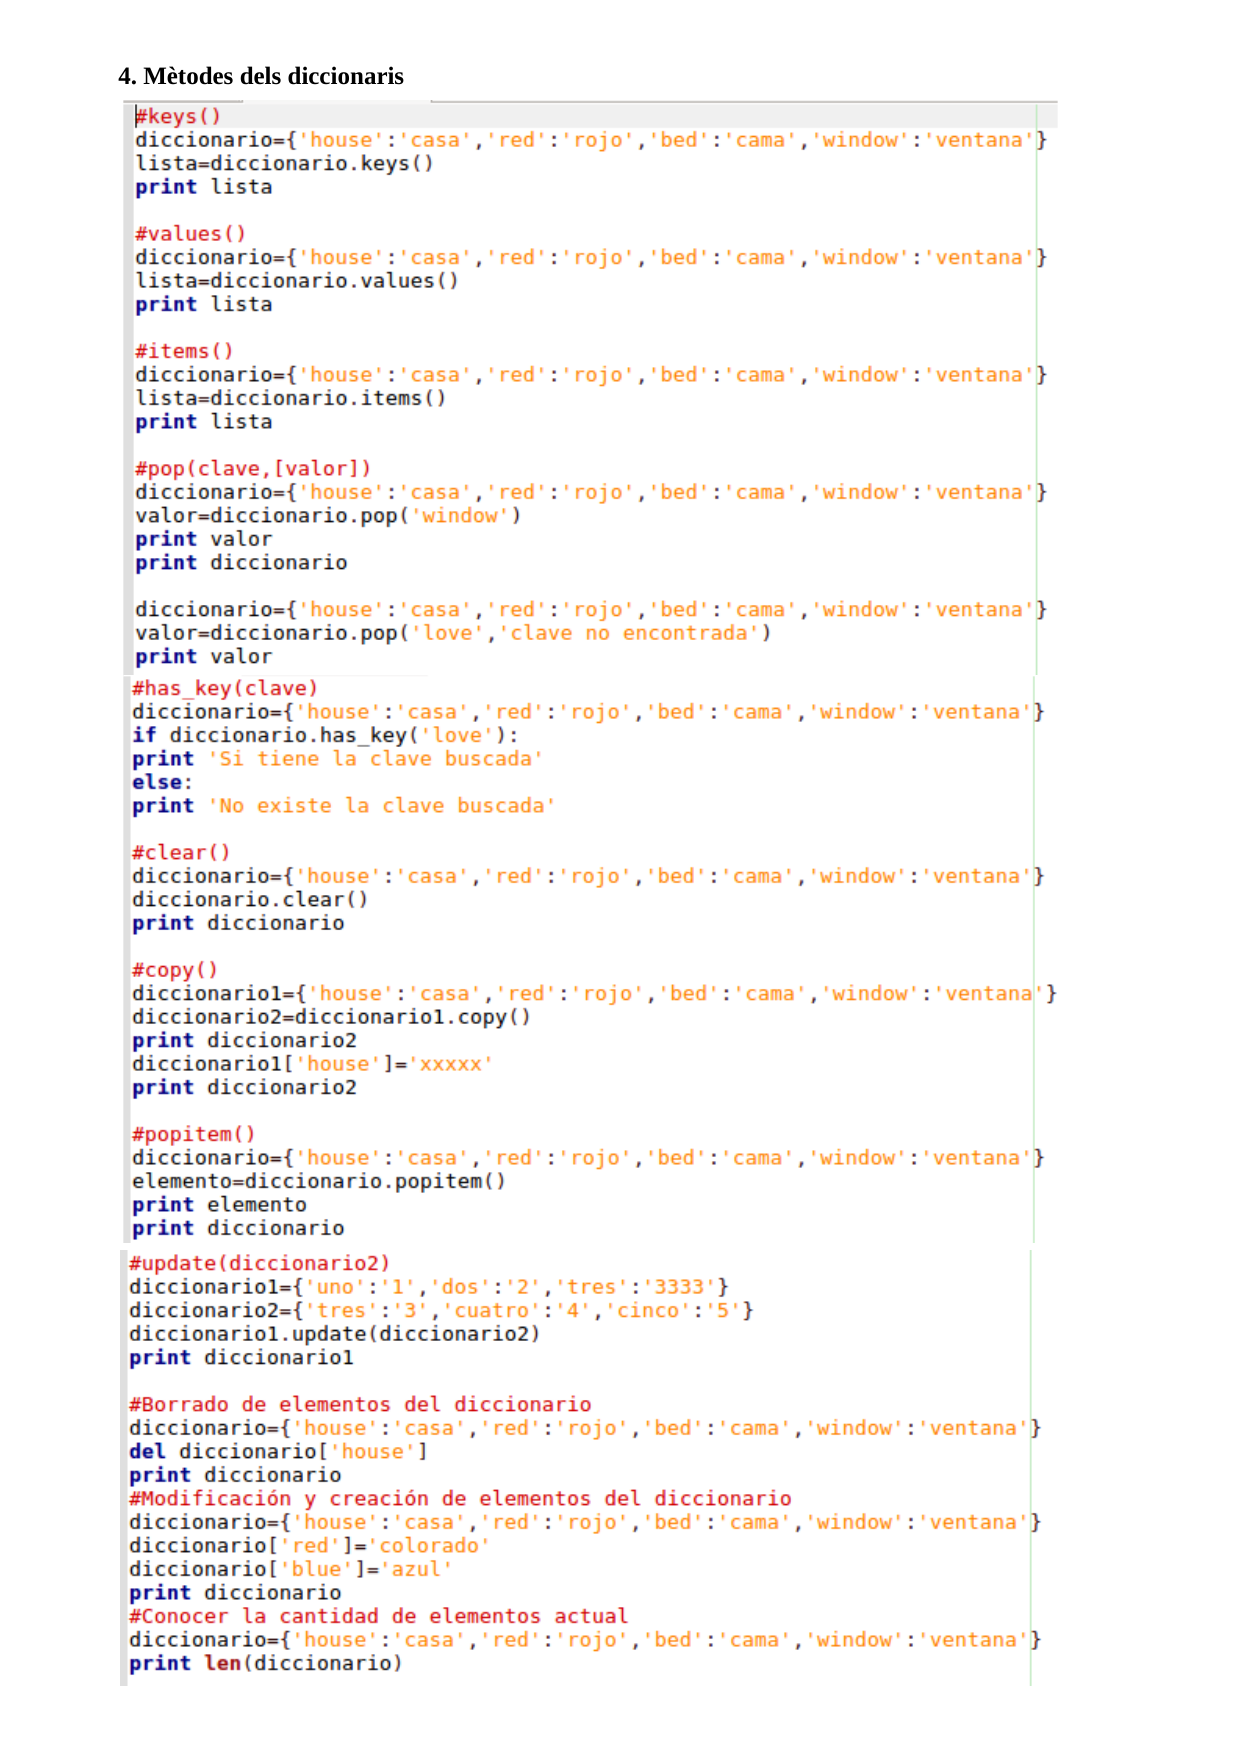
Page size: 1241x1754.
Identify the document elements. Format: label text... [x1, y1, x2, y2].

picture [120, 1250, 1049, 1686]
picture [123, 100, 1060, 1243]
text 4. Mètodes dels diccionaris [118, 61, 1122, 90]
